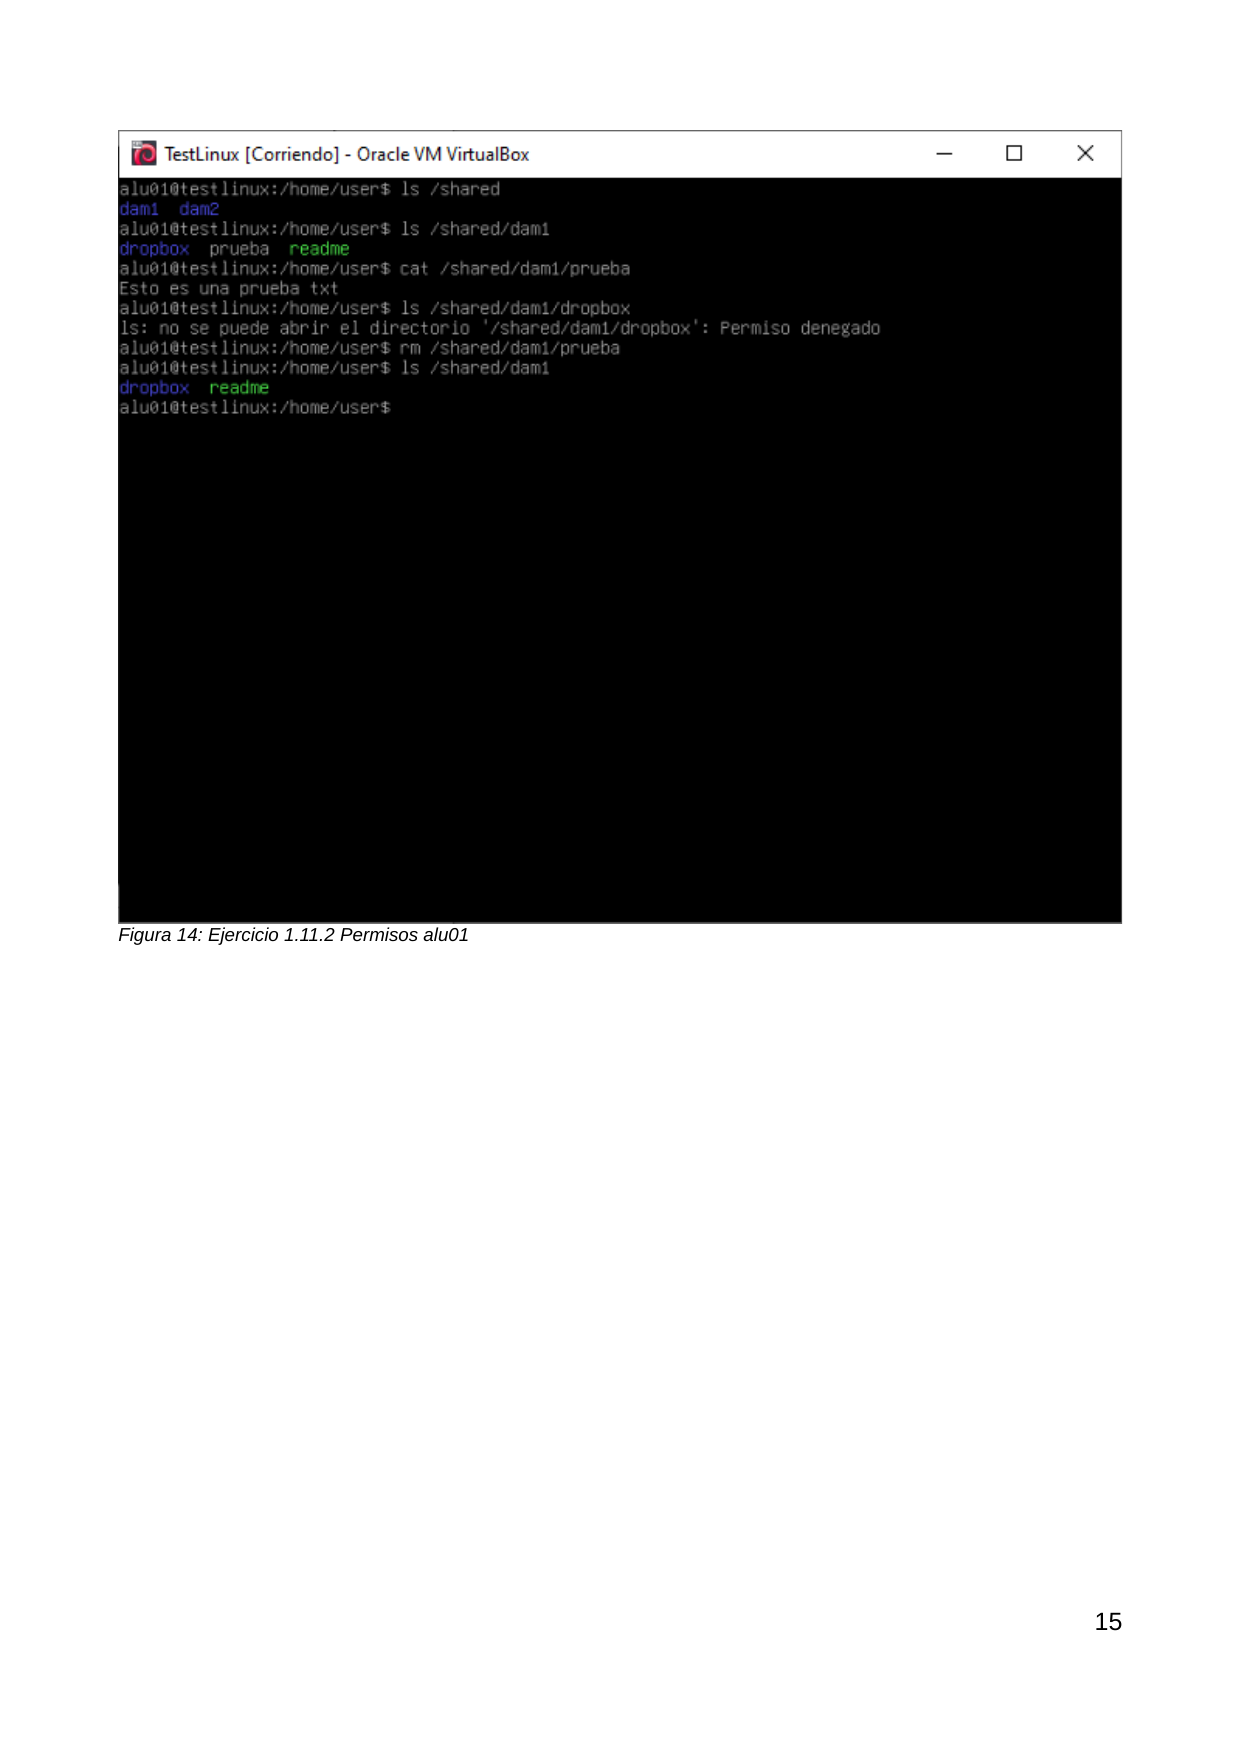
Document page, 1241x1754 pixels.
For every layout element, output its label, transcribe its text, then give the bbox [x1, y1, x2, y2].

picture [118, 130, 1123, 924]
text Figura 14: Ejercicio 1.11.2 Permisos alu01 [118, 924, 1122, 945]
